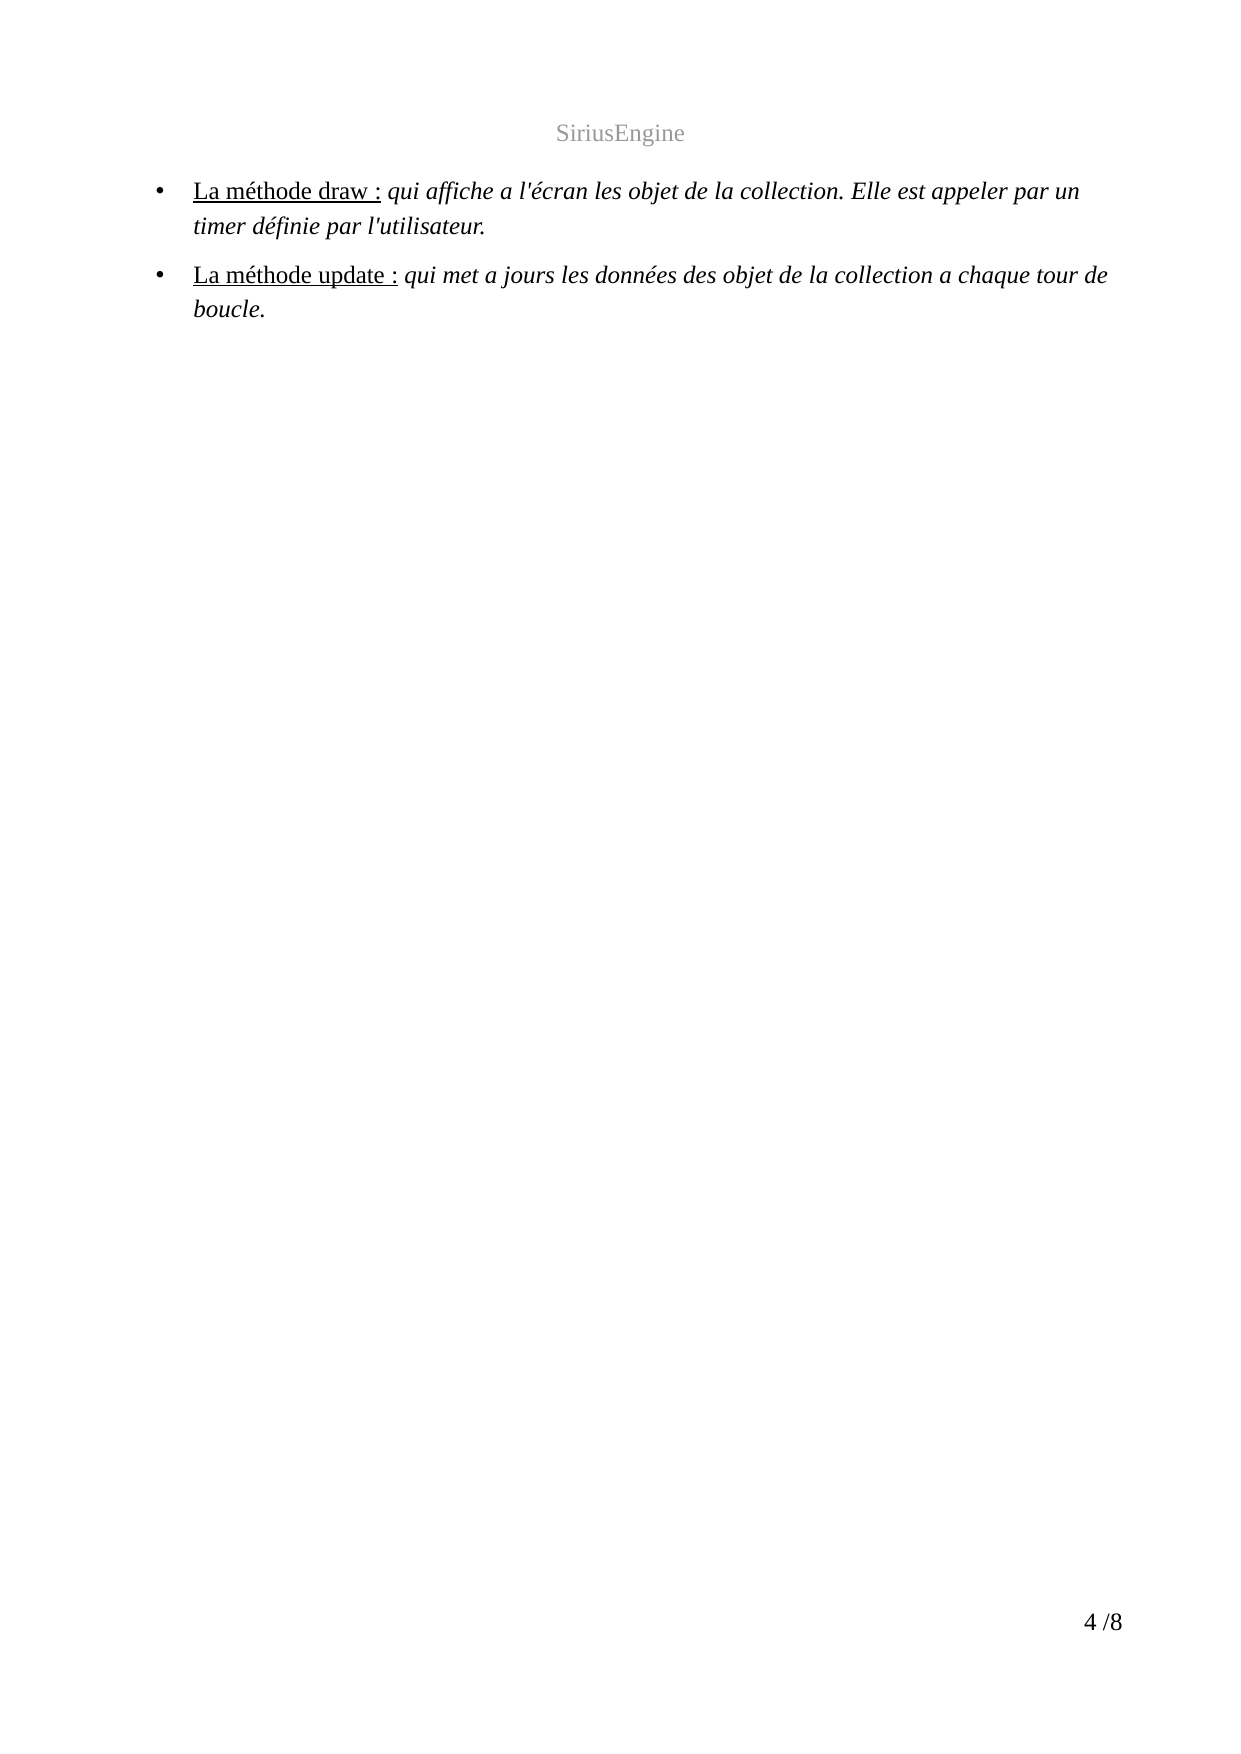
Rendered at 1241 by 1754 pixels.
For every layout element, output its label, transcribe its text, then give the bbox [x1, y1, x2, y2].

list La méthode update : qui met a jours les données des objet de la collection a chaque tour de boucle. [156, 260, 1122, 323]
list La méthode draw : qui affiche a l'écran les objet de la collection. Elle est appeler par un timer définie par l'utilisateur. [156, 176, 1122, 239]
